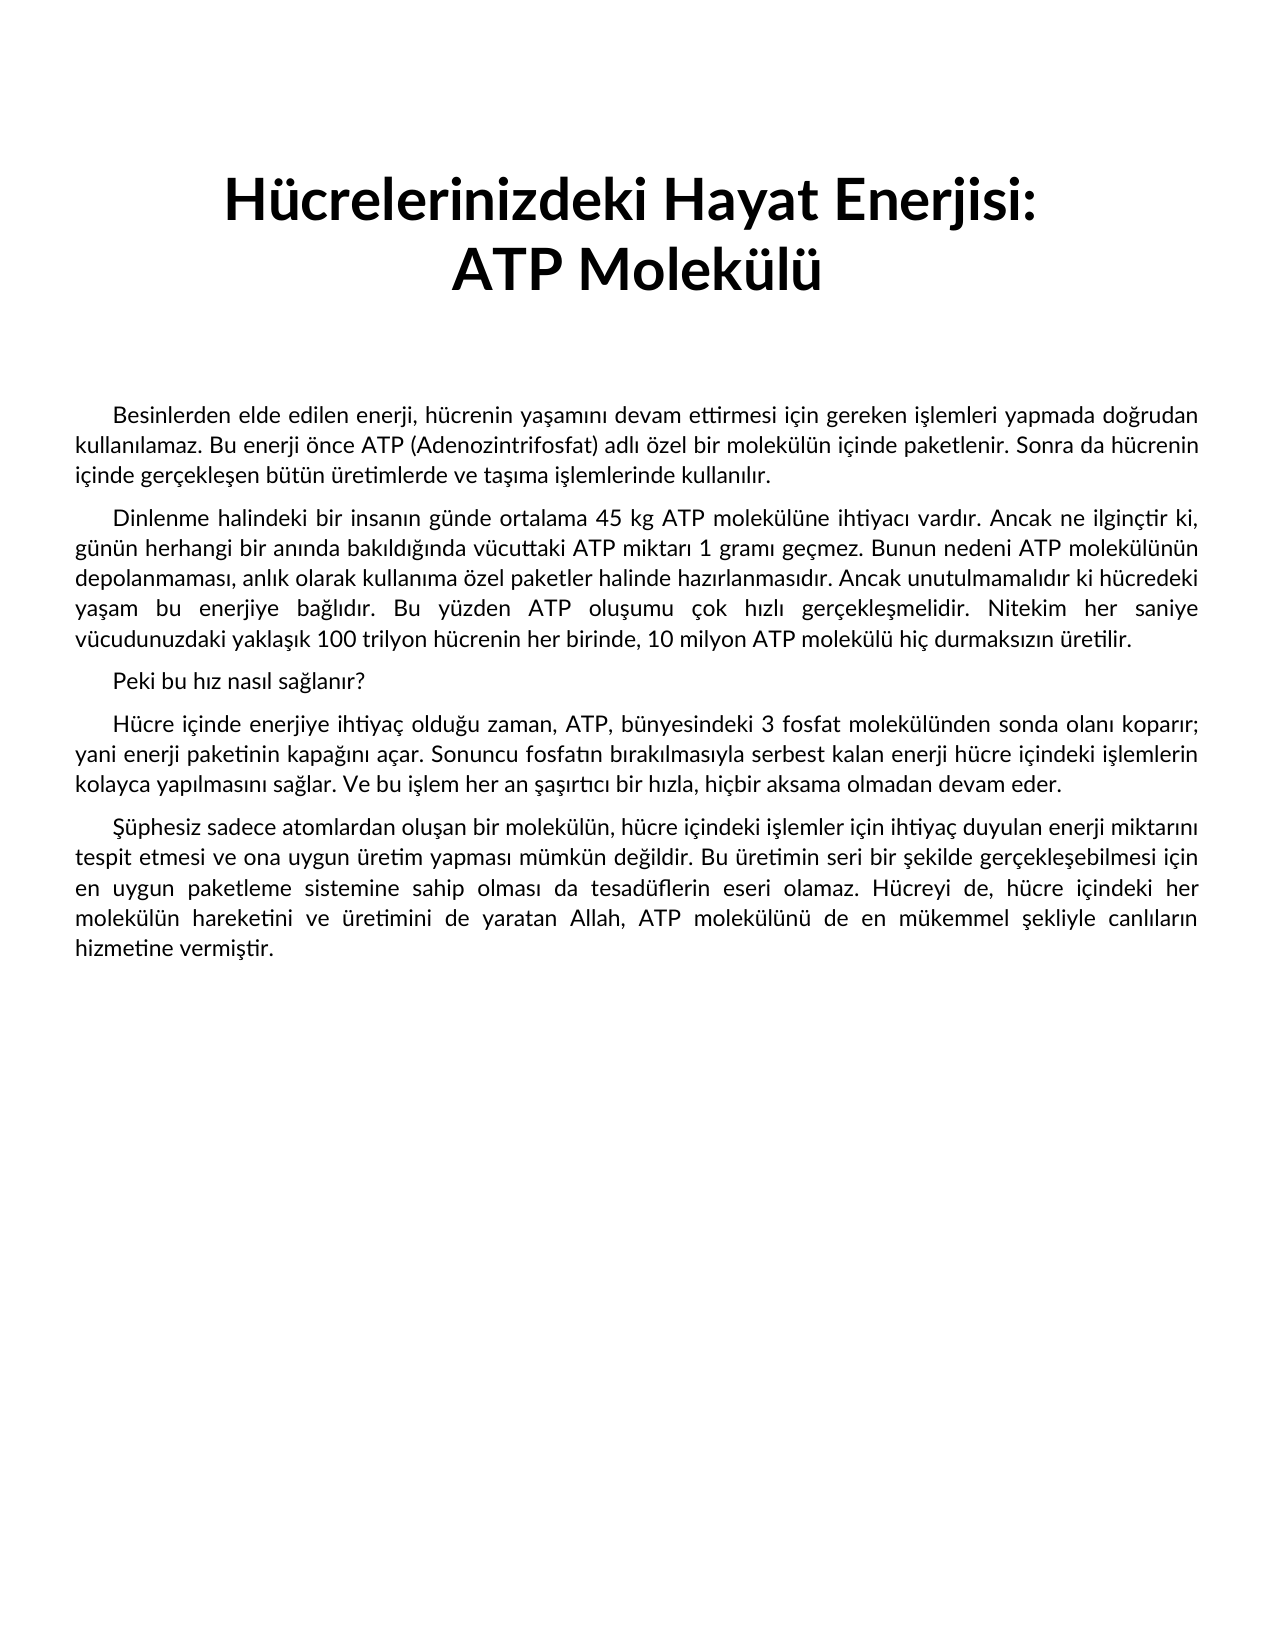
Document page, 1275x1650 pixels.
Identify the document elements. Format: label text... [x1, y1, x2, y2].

subtitle Hücrelerinizdeki Hayat Enerjisi: ATP Molekülü [75, 162, 1200, 302]
text Hücre içinde enerjiye ihtiyaç olduğu zaman, ATP, bünyesindeki 3 fosfat molekülünden sonda olanı koparır; yani enerji paketinin kapağını açar. Sonuncu fosfatın bırakılmasıyla serbest kalan enerji hücre içindeki işlemlerin kolayca yapılmasını sağlar. Ve bu işlem her an şaşırtıcı bir hızla, hiçbir aksama olmadan devam eder. [75, 710, 1200, 798]
text Besinlerden elde edilen enerji, hücrenin yaşamını devam ettirmesi için gereken işlemleri yapmada doğrudan kullanılamaz. Bu enerji önce ATP (Adenozintrifosfat) adlı özel bir molekülün içinde paketlenir. Sonra da hücrenin içinde gerçekleşen bütün üretimlerde ve taşıma işlemlerinde kullanılır. [75, 400, 1200, 488]
text Şüphesiz sadece atomlardan oluşan bir molekülün, hücre içindeki işlemler için ihtiyaç duyulan enerji miktarını tespit etmesi ve ona uygun üretim yapması mümkün değildir. Bu üretimin seri bir şekilde gerçekleşebilmesi için en uygun paketleme sistemine sahip olması da tesadüflerin eseri olamaz. Hücreyi de, hücre içindeki her molekülün hareketini ve üretimini de yaratan Allah, ATP molekülünü de en mükemmel şekliyle canlıların hizmetine vermiştir. [75, 813, 1200, 961]
text Peki bu hız nasıl sağlanır? [75, 667, 1200, 694]
text Dinlenme halindeki bir insanın günde ortalama 45 kg ATP molekülüne ihtiyacı vardır. Ancak ne ilginçtir ki, günün herhangi bir anında bakıldığında vücuttaki ATP miktarı 1 gramı geçmez. Bunun nedeni ATP molekülünün depolanmaması, anlık olarak kullanıma özel paketler halinde hazırlanmasıdır. Ancak unutulmamalıdır ki hücredeki yaşam bu enerjiye bağlıdır. Bu yüzden ATP oluşumu çok hızlı gerçekleşmelidir. Nitekim her saniye vücudunuzdaki yaklaşık 100 trilyon hücrenin her birinde, 10 milyon ATP molekülü hiç durmaksızın üretilir. [75, 503, 1200, 652]
